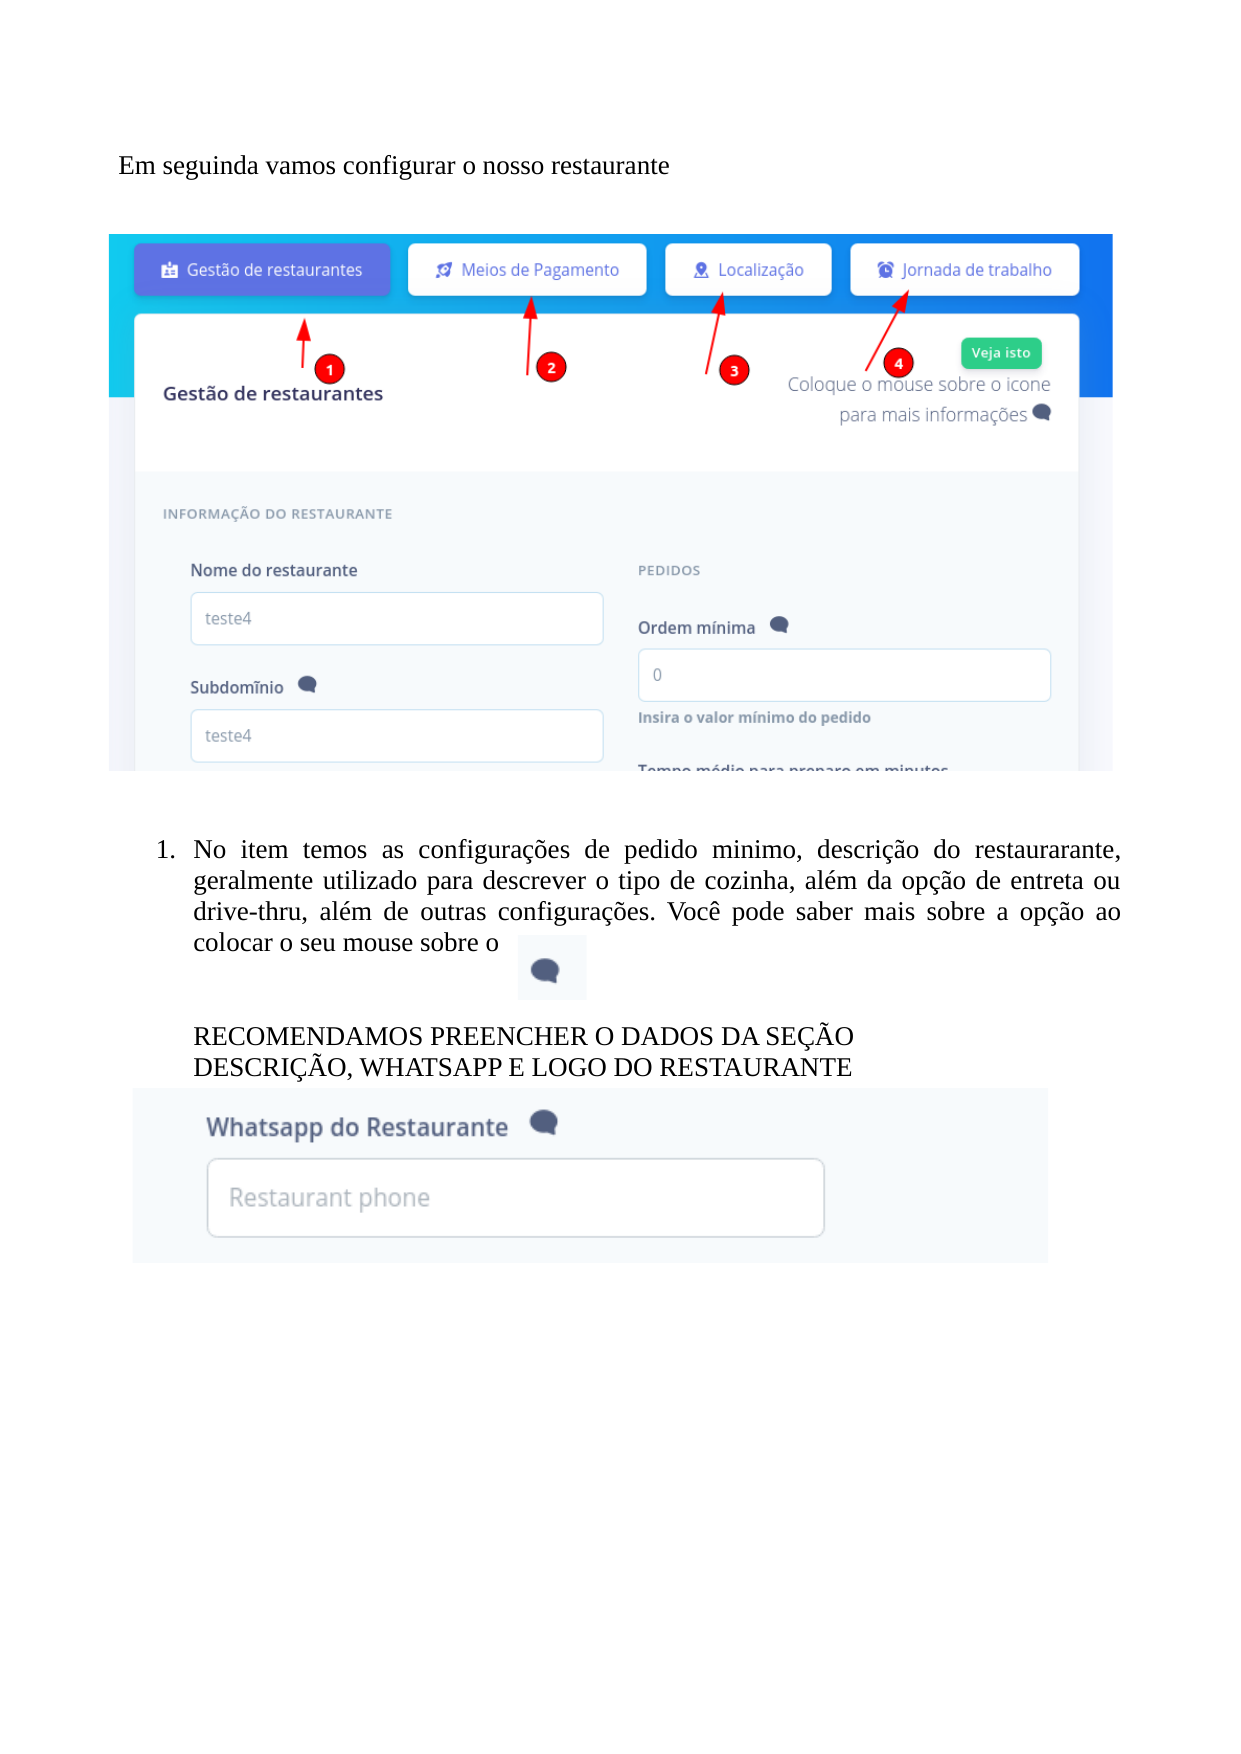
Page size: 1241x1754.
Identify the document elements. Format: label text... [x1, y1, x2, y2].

text Em seguinda vamos configurar o nosso restaurante [118, 149, 1122, 180]
list RECOMENDAMOS PREENCHER O DADOS DA SEÇÃO [156, 1020, 1122, 1051]
picture [108, 234, 1113, 771]
list DESCRIÇÃO, WHATSAPP E LOGO DO RESTAURANTE [156, 1051, 1122, 1082]
list No item temos as configurações de pedido minimo, descrição do restaurarante, geralmente utilizado para descrever o tipo de cozinha, além da opção de entreta ou drive-thru, além de outras configurações. Você pode saber mais sobre a opção ao colocar o seu mouse sobre o [156, 833, 1122, 957]
picture [517, 935, 587, 1000]
picture [132, 1088, 1049, 1263]
